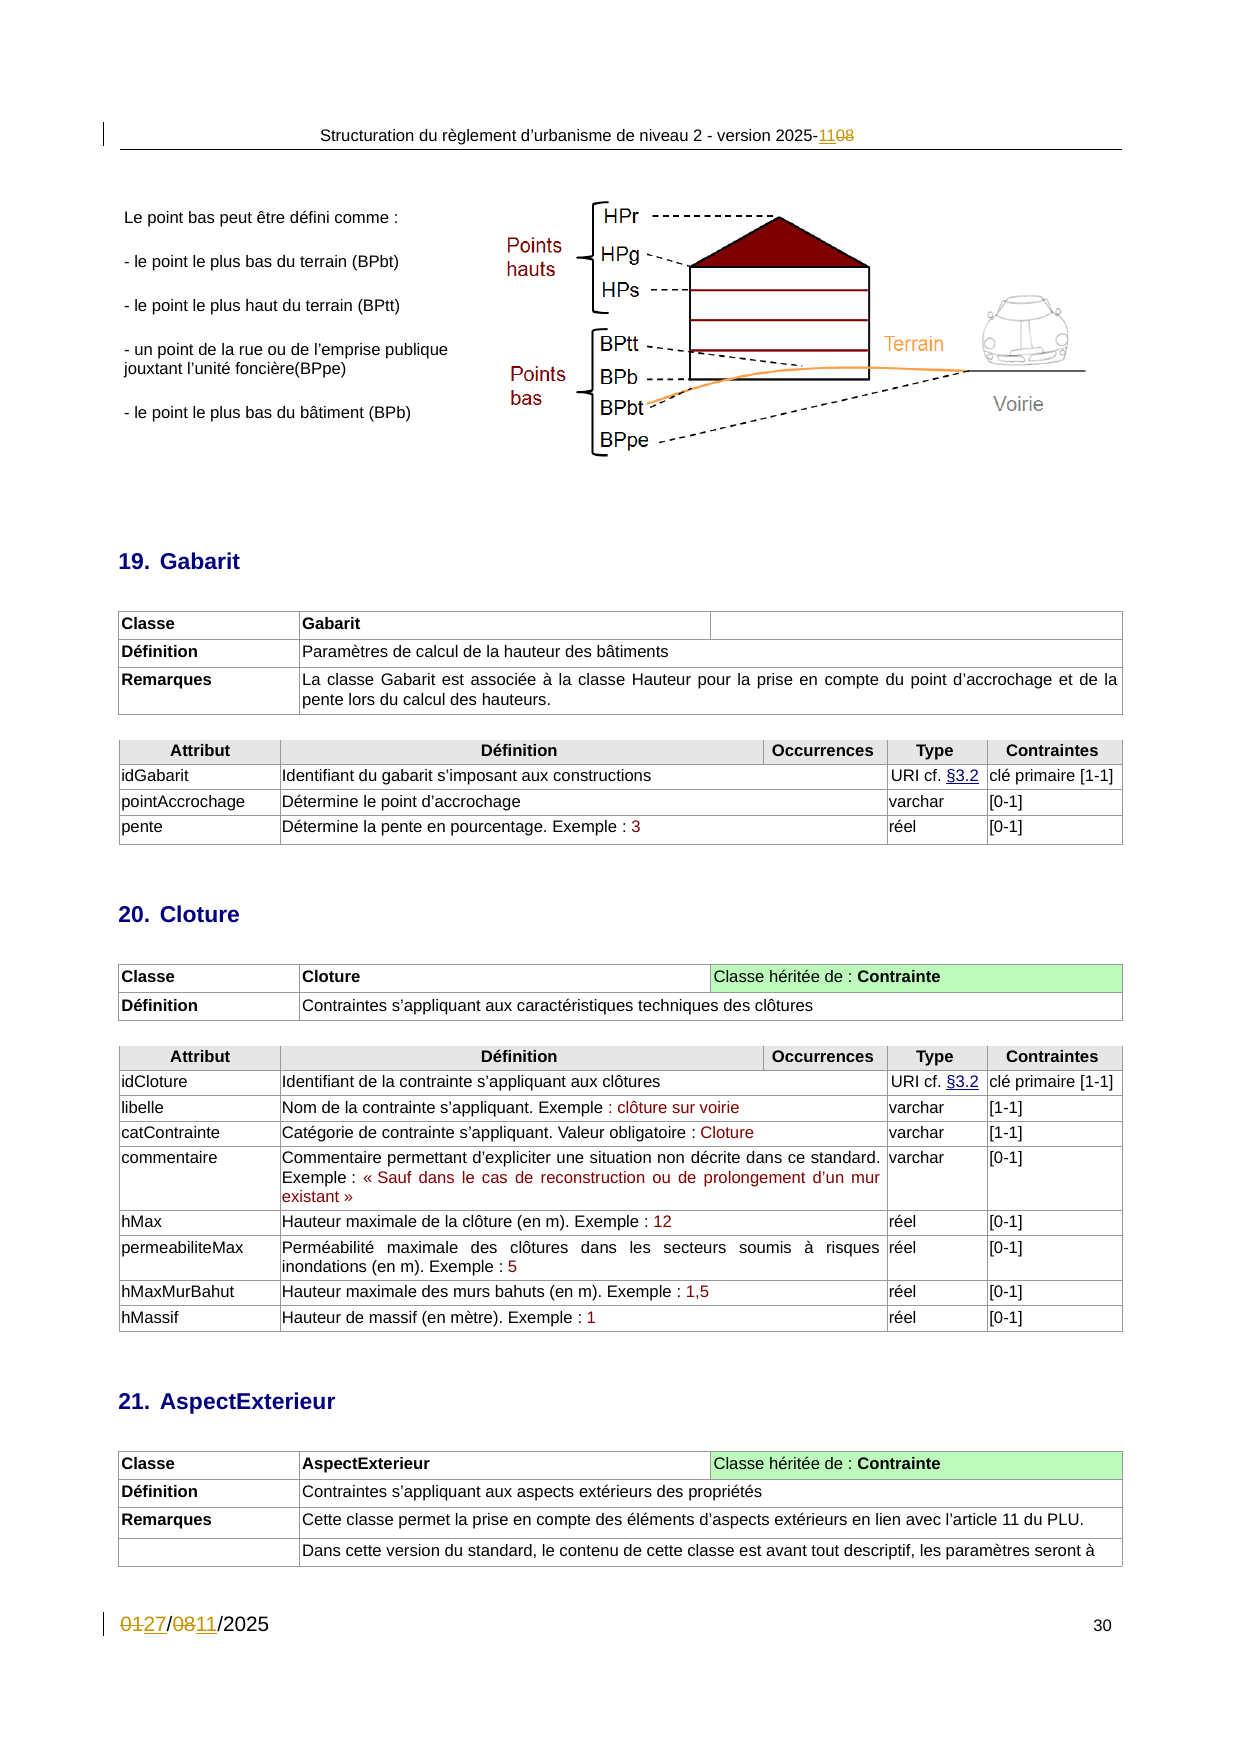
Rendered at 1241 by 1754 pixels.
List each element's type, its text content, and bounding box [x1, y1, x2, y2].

table_cell pointAccrochage [120, 790, 280, 815]
table_cell Remarques [119, 668, 299, 714]
table_cell Détermine le point d’accrochage [281, 790, 887, 815]
table_cell réel [888, 1281, 987, 1305]
table_cell varchar [888, 1096, 987, 1121]
table_header Classe [119, 1452, 299, 1479]
table_cell Identifiant de la contrainte s’appliquant aux clôtures [281, 1071, 887, 1095]
table_header Occurrences [764, 1046, 887, 1070]
table_cell [0-1] [988, 816, 1122, 844]
table_cell hMassif [120, 1306, 280, 1331]
table_cell Définition [119, 1480, 299, 1507]
table_cell Définition [119, 993, 299, 1020]
table_cell [0-1] [988, 1306, 1122, 1331]
table_cell [1-1] [988, 1096, 1122, 1121]
table_header Classe [119, 965, 299, 992]
table_cell idGabarit [120, 765, 280, 789]
table_cell idCloture [120, 1071, 280, 1095]
table_header Définition [281, 1046, 763, 1070]
table_cell clé primaire [1-1] [988, 765, 1122, 789]
table_cell réel [888, 816, 987, 844]
table_cell varchar [888, 1122, 987, 1146]
table_header Attribut [120, 740, 280, 764]
table_header Classe [119, 612, 299, 639]
table_header Le point bas peut être défini comme : - le point le plus bas du terrain (BPbt) - le point le plus haut du terrain (BPtt) - un point de la rue ou de l’emprise publique jouxtant l’unité foncière(BPpe) - le point le plus bas du bâtiment (BPb) [118, 180, 495, 498]
table_cell réel [888, 1306, 987, 1331]
table_header Définition [281, 740, 763, 764]
table_header Attribut [120, 1046, 280, 1070]
table_cell Contraintes s’appliquant aux aspects extérieurs des propriétés [300, 1480, 1122, 1507]
table_cell hMaxMurBahut [120, 1281, 280, 1305]
table_cell [119, 1539, 299, 1566]
table_cell Remarques [119, 1508, 299, 1538]
table_cell clé primaire [1-1] [988, 1071, 1122, 1095]
table_cell hMax [120, 1211, 280, 1235]
table_cell Détermine la pente en pourcentage. Exemple : 3 [281, 816, 887, 844]
table_cell varchar [888, 790, 987, 815]
table_cell Définition [119, 640, 299, 667]
table_cell [0-1] [988, 1236, 1122, 1280]
table_header Gabarit [300, 612, 710, 639]
table_header Cloture [300, 965, 710, 992]
table_cell Catégorie de contrainte s’appliquant. Valeur obligatoire : Cloture [281, 1122, 887, 1146]
table_header Contraintes [988, 1046, 1122, 1070]
table_header Contraintes [988, 740, 1122, 764]
table_cell URI cf. §3.2 [888, 765, 987, 789]
subtitle AspectExterieur [118, 1388, 1122, 1414]
subtitle Cloture [118, 901, 1122, 927]
table_cell Hauteur de massif (en mètre). Exemple : 1 [281, 1306, 887, 1331]
table_cell Contraintes s’appliquant aux caractéristiques techniques des clôtures [300, 993, 1122, 1020]
table_cell [0-1] [988, 1281, 1122, 1305]
table_cell varchar [888, 1147, 987, 1210]
table_cell Paramètres de calcul de la hauteur des bâtiments [300, 640, 1122, 667]
table_header Occurrences [764, 740, 887, 764]
table_cell Dans cette version du standard, le contenu de cette classe est avant tout descriptif, les paramètres seront à [300, 1539, 1122, 1566]
table_cell [1-1] [988, 1122, 1122, 1146]
table_cell réel [888, 1236, 987, 1280]
table_cell Hauteur maximale de la clôture (en m). Exemple : 12 [281, 1211, 887, 1235]
table_cell permeabiliteMax [120, 1236, 280, 1280]
table_cell [0-1] [988, 1211, 1122, 1235]
table_cell libelle [120, 1096, 280, 1121]
table_header Type [888, 740, 987, 764]
table_cell catContrainte [120, 1122, 280, 1146]
table_header AspectExterieur [300, 1452, 710, 1479]
table_header Classe héritée de : Contrainte [711, 965, 1122, 992]
table_cell Cette classe permet la prise en compte des éléments d’aspects extérieurs en lien avec l’article 11 du PLU. [300, 1508, 1122, 1538]
table_cell réel [888, 1211, 987, 1235]
table_cell pente [120, 816, 280, 844]
subtitle Gabarit [118, 548, 1122, 574]
table_header [495, 180, 1122, 498]
table_cell URI cf. §3.2 [888, 1071, 987, 1095]
table_cell Identifiant du gabarit s’imposant aux constructions [281, 765, 887, 789]
table_cell La classe Gabarit est associée à la classe Hauteur pour la prise en compte du point d’accrochage et de la pente lors du calcul des hauteurs. [300, 668, 1122, 714]
table_cell ‍commentaire [120, 1147, 280, 1210]
table_cell [0-1] [988, 1147, 1122, 1210]
table_cell Nom de la contrainte s’appliquant. Exemple : clôture sur voirie [281, 1096, 887, 1121]
table_cell [0-1] [988, 790, 1122, 815]
table_header Type [888, 1046, 987, 1070]
table_cell Perméabilité maximale des clôtures dans les secteurs soumis à risques inondations (en m). Exemple : 5 [281, 1236, 887, 1280]
table_header Classe héritée de : Contrainte [711, 1452, 1122, 1479]
table_cell Commentaire permettant d’expliciter une situation non décrite dans ce standard. Exemple : « Sauf dans le cas de reconstruction ou de prolongement d’un mur existant » [281, 1147, 887, 1210]
table_cell Hauteur maximale des murs bahuts (en m). Exemple : 1,5 [281, 1281, 887, 1305]
table_header [711, 612, 1122, 639]
